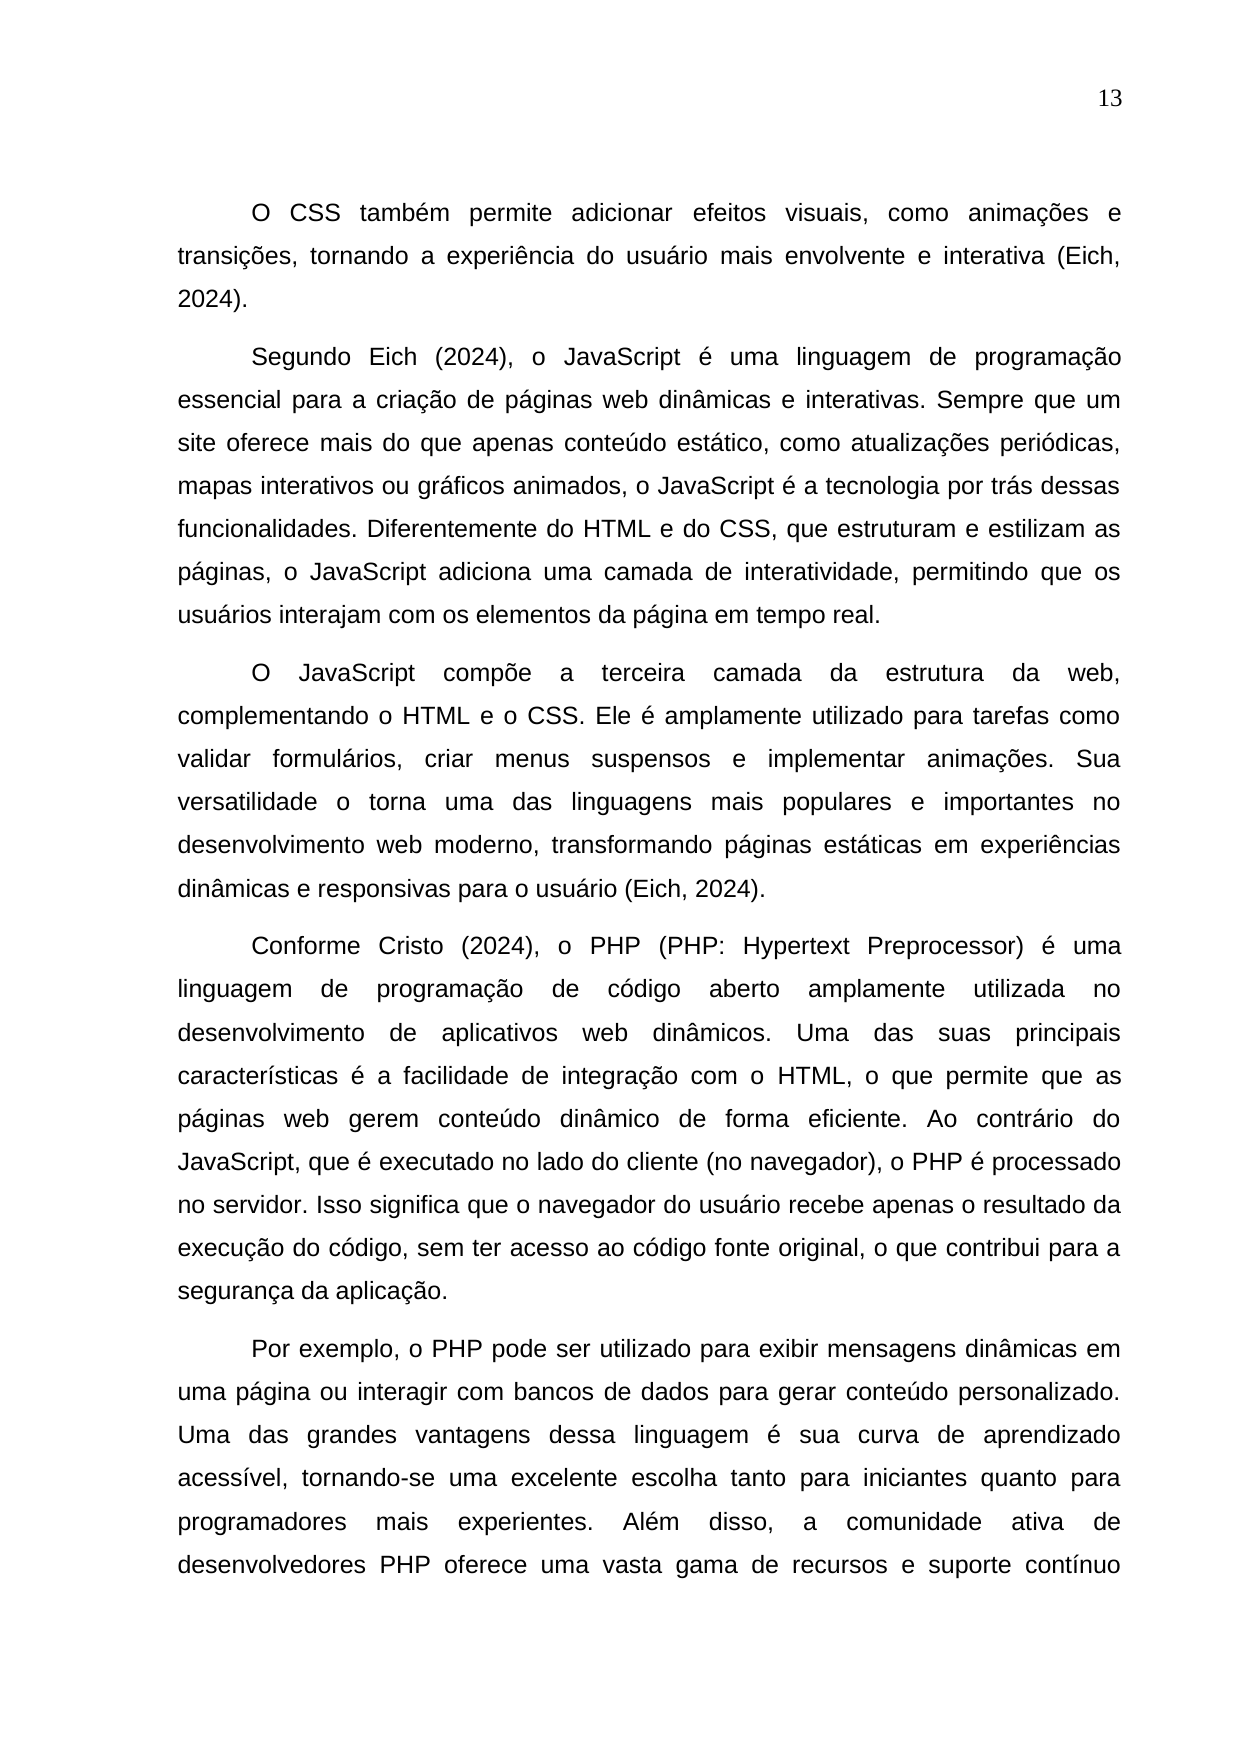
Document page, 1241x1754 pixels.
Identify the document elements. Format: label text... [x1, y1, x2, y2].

text Segundo Eich (2024), o JavaScript é uma linguagem de programação essencial para a criação de páginas web dinâmicas e interativas. Sempre que um site oferece mais do que apenas conteúdo estático, como atualizações periódicas, mapas interativos ou gráficos animados, o JavaScript é a tecnologia por trás dessas funcionalidades. Diferentemente do HTML e do CSS, que estruturam e estilizam as páginas, o JavaScript adiciona uma camada de interatividade, permitindo que os usuários interajam com os elementos da página em tempo real. [177, 342, 1122, 629]
text Conforme Cristo (2024), o PHP (PHP: Hypertext Preprocessor) é uma linguagem de programação de código aberto amplamente utilizada no desenvolvimento de aplicativos web dinâmicos. Uma das suas principais características é a facilidade de integração com o HTML, o que permite que as páginas web gerem conteúdo dinâmico de forma eficiente. Ao contrário do JavaScript, que é executado no lado do cliente (no navegador), o PHP é processado no servidor. Isso significa que o navegador do usuário recebe apenas o resultado da execução do código, sem ter acesso ao código fonte original, o que contribui para a segurança da aplicação. [177, 931, 1122, 1305]
text O JavaScript compõe a terceira camada da estrutura da web, complementando o HTML e o CSS. Ele é amplamente utilizado para tarefas como validar formulários, criar menus suspensos e implementar animações. Sua versatilidade o torna uma das linguagens mais populares e importantes no desenvolvimento web moderno, transformando páginas estáticas em experiências dinâmicas e responsivas para o usuário (Eich, 2024). [177, 658, 1122, 902]
text Por exemplo, o PHP pode ser utilizado para exibir mensagens dinâmicas em uma página ou interagir com bancos de dados para gerar conteúdo personalizado. Uma das grandes vantagens dessa linguagem é sua curva de aprendizado acessível, tornando-se uma excelente escolha tanto para iniciantes quanto para programadores mais experientes. Além disso, a comunidade ativa de desenvolvedores PHP oferece uma vasta gama de recursos e suporte contínuo [177, 1334, 1122, 1578]
text O CSS também permite adicionar efeitos visuais, como animações e transições, tornando a experiência do usuário mais envolvente e interativa (Eich, 2024). [177, 198, 1122, 313]
